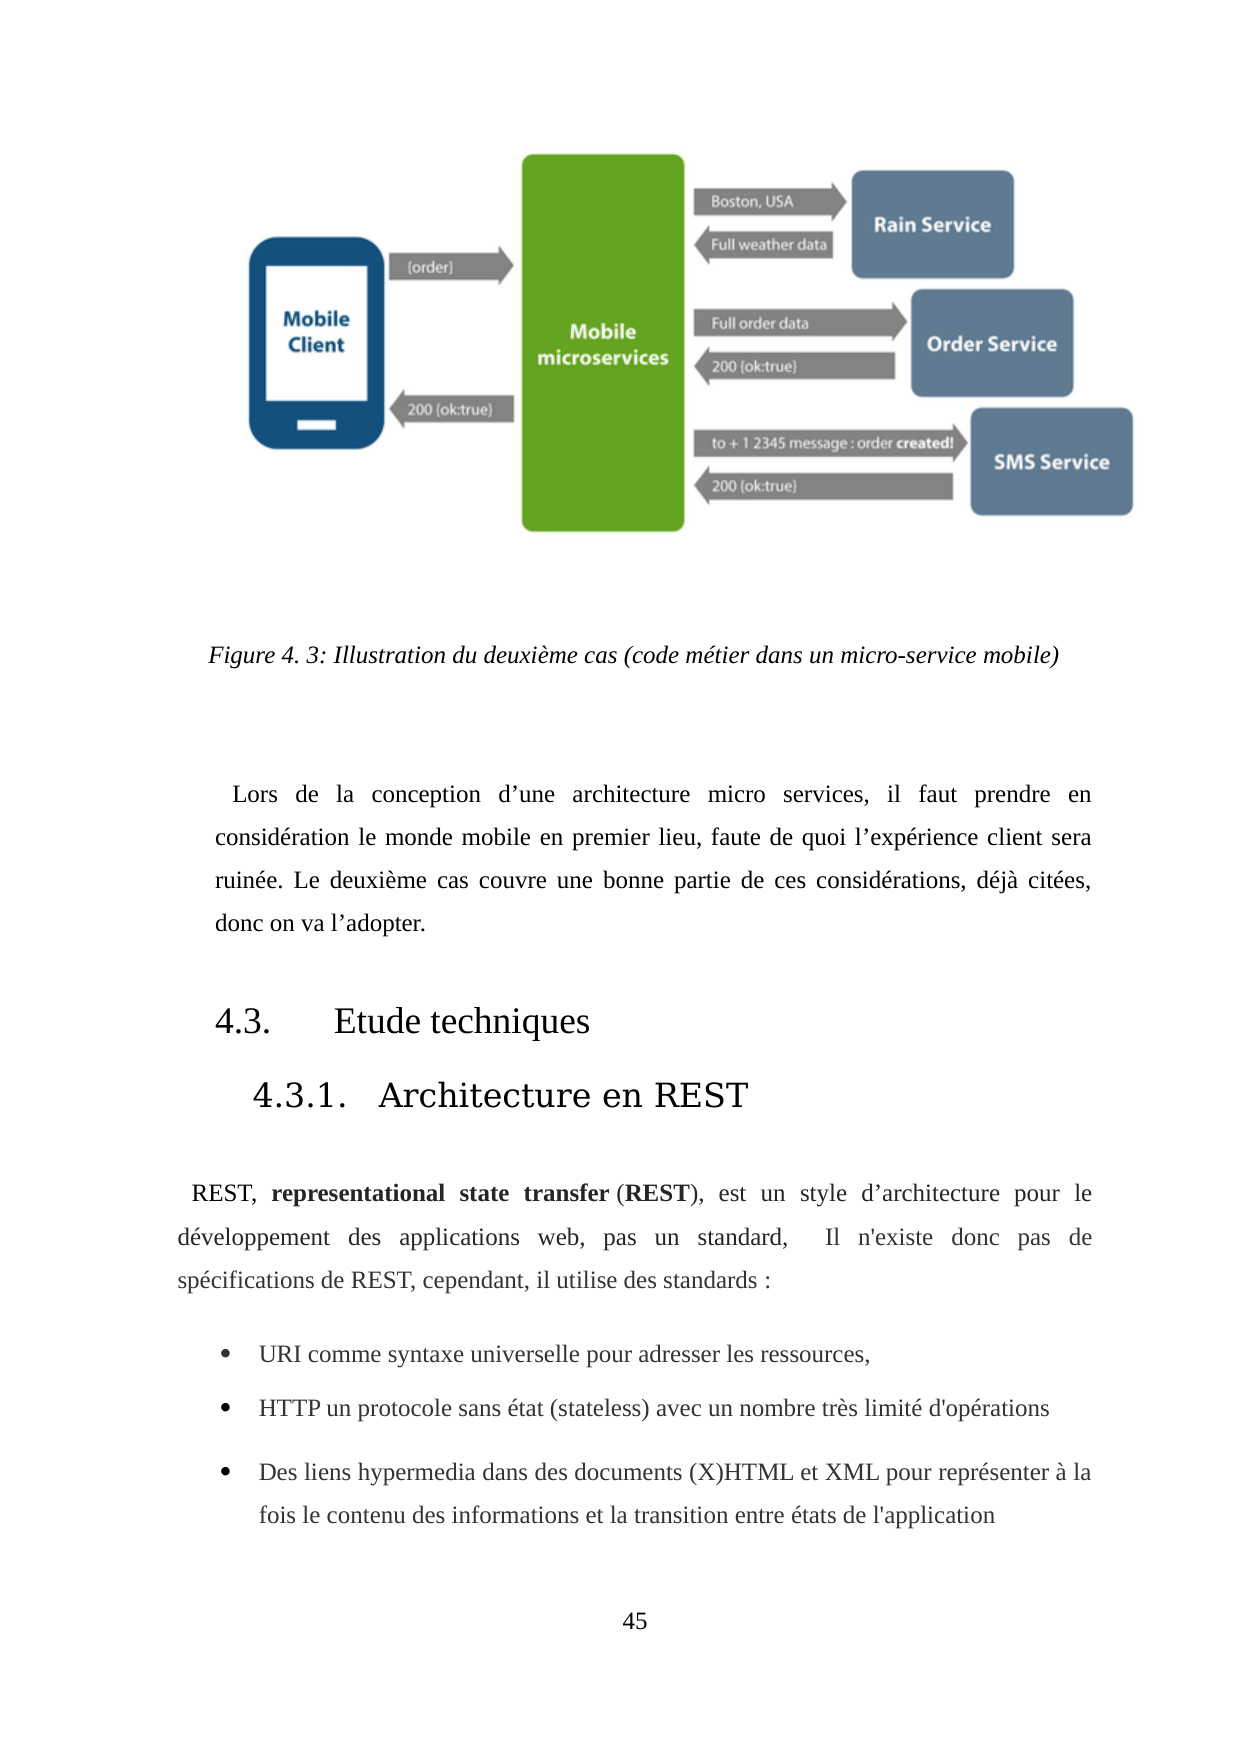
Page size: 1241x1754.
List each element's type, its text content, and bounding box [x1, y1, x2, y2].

list Lors de la conception d’une architecture micro services, il faut prendre en considération le monde mobile en premier lieu, faute de quoi l’expérience client sera ruinée. Le deuxième cas couvre une bonne partie de ces considérations, déjà citées, donc on va l’adopter. [215, 779, 1092, 937]
list Architecture en REST [252, 1074, 1092, 1114]
list HTTP un protocole sans état (stateless) avec un nombre très limité d'opérations [221, 1393, 1092, 1421]
list Etude techniques [215, 998, 1092, 1042]
text Figure 4. 3: Illustration du deuxième cas (code métier dans un micro-service mobile) [177, 641, 1092, 669]
text REST, representational state transfer (REST), est un style d’architecture pour le développement des applications web, pas un standard, Il n'existe donc pas de spécifications de REST, cependant, il utilise des standards : [177, 1178, 1092, 1293]
list URI comme syntaxe universelle pour adresser les ressources, [221, 1339, 1092, 1368]
list Des liens hypermedia dans des documents (X)HTML et XML pour représenter à la fois le contenu des informations et la transition entre états de l'application [221, 1457, 1092, 1528]
